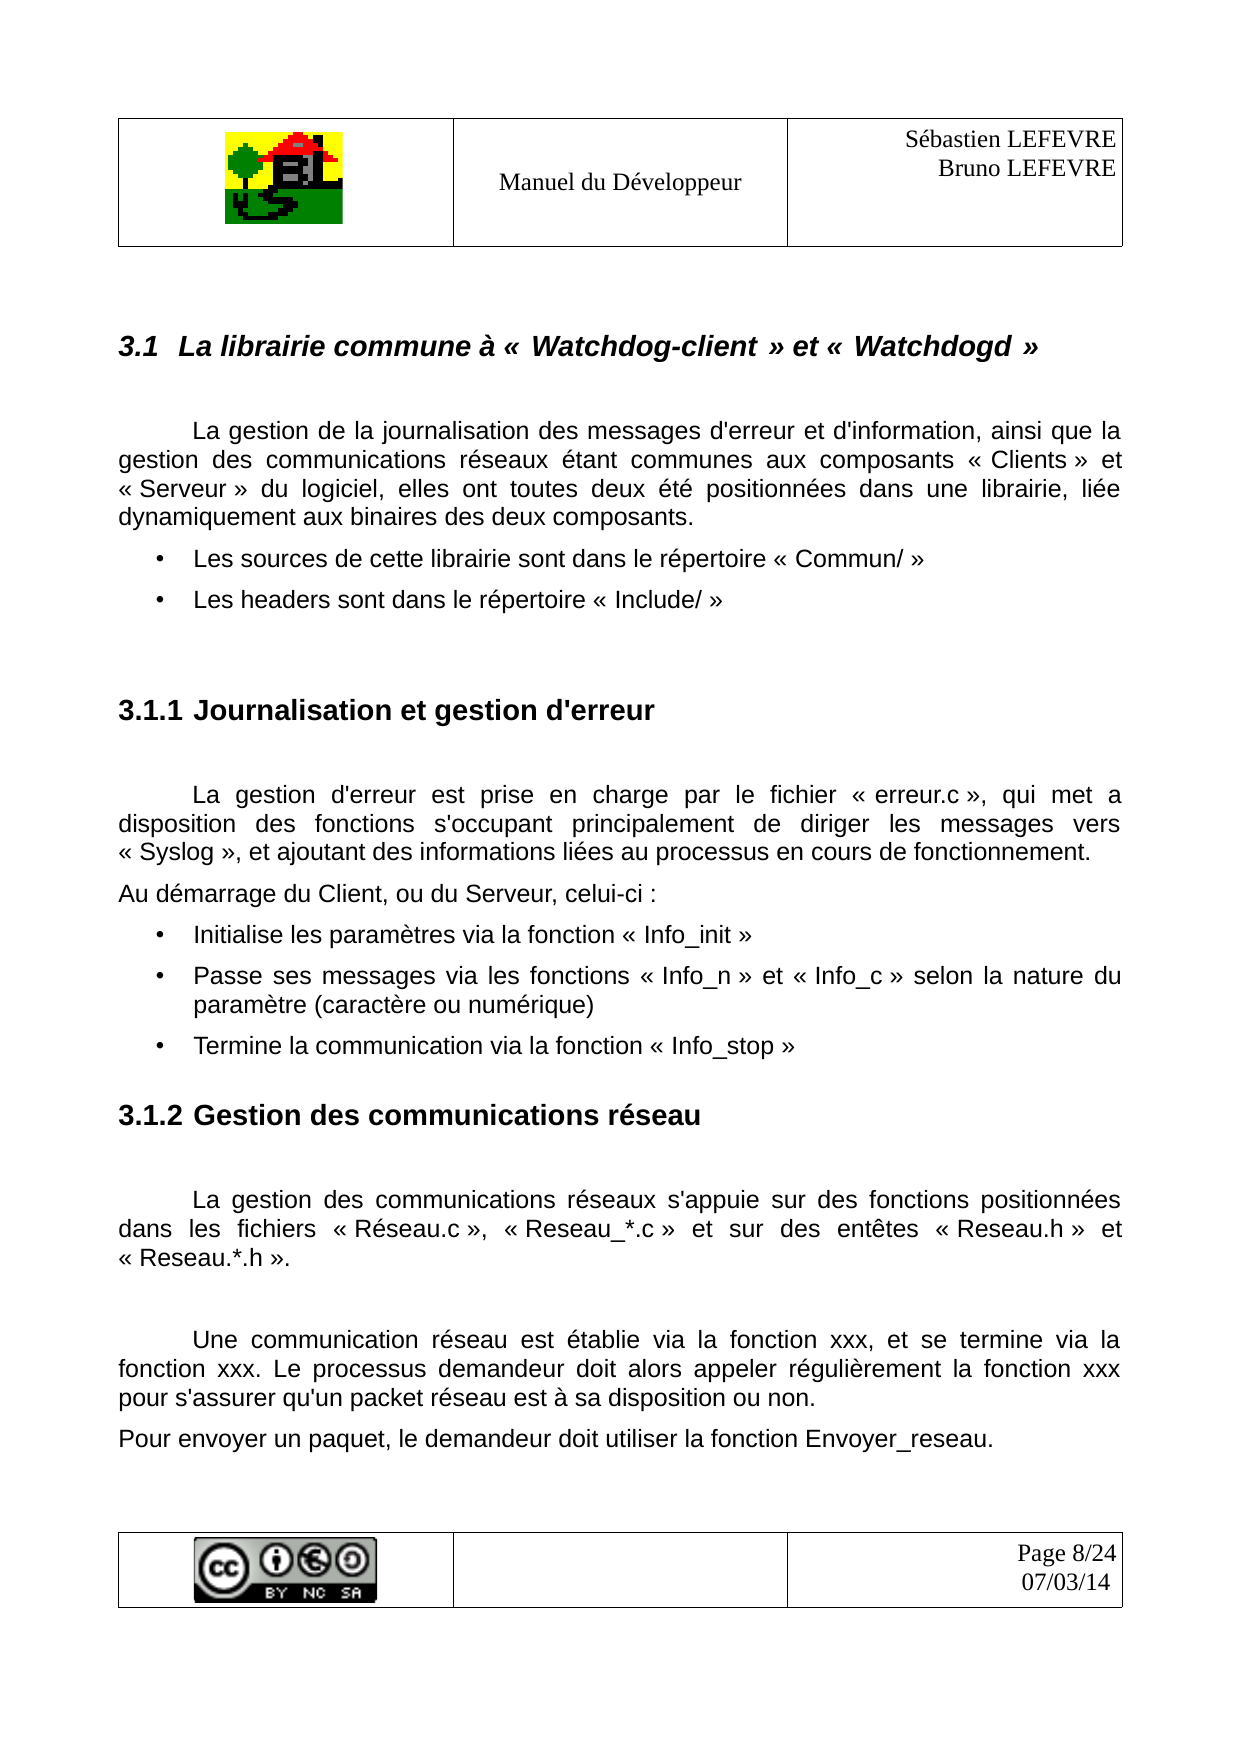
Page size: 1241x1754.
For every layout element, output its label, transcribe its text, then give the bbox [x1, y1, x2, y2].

list Passe ses messages via les fonctions « Info_n » et « Info_c » selon la nature du paramètre (caractère ou numérique) [156, 961, 1122, 1019]
text Une communication réseau est établie via la fonction xxx, et se termine via la fonction xxx. Le processus demandeur doit alors appeler régulièrement la fonction xxx pour s'assurer qu'un packet réseau est à sa disposition ou non. [118, 1325, 1122, 1411]
text La gestion de la journalisation des messages d'erreur et d'information, ainsi que la gestion des communications réseaux étant communes aux composants « Clients » et « Serveur » du logiciel, elles ont toutes deux été positionnées dans une librairie, liée dynamiquement aux binaires des deux composants. [118, 416, 1122, 531]
picture [193, 1537, 378, 1603]
text Pour envoyer un paquet, le demandeur doit utiliser la fonction Envoyer_reseau. [118, 1424, 1122, 1452]
text La gestion d'erreur est prise en charge par le fichier « erreur.c », qui met a disposition des fonctions s'occupant principalement de diriger les messages vers « Syslog », et ajoutant des informations liées au processus en cours de fonctionnement. [118, 780, 1122, 866]
list Initialise les paramètres via la fonction « Info_init » [156, 920, 1122, 949]
text Au démarrage du Client, ou du Serveur, celui-ci : [118, 879, 1122, 907]
text La gestion des communications réseaux s'appuie sur des fonctions positionnées dans les fichiers « Réseau.c », « Reseau_*.c » et sur des entêtes « Reseau.h » et « Reseau.*.h ». [118, 1185, 1122, 1271]
subtitle La librairie commune à « Watchdog-client » et « Watchdogd » [118, 329, 1122, 362]
subtitle Gestion des communications réseau [118, 1098, 1122, 1131]
subtitle Journalisation et gestion d'erreur [118, 693, 1122, 726]
list Termine la communication via la fonction « Info_stop » [156, 1031, 1122, 1060]
list Les headers sont dans le répertoire « Include/ » [156, 585, 1122, 614]
list Les sources de cette librairie sont dans le répertoire « Commun/ » [156, 544, 1122, 572]
picture [225, 132, 343, 224]
